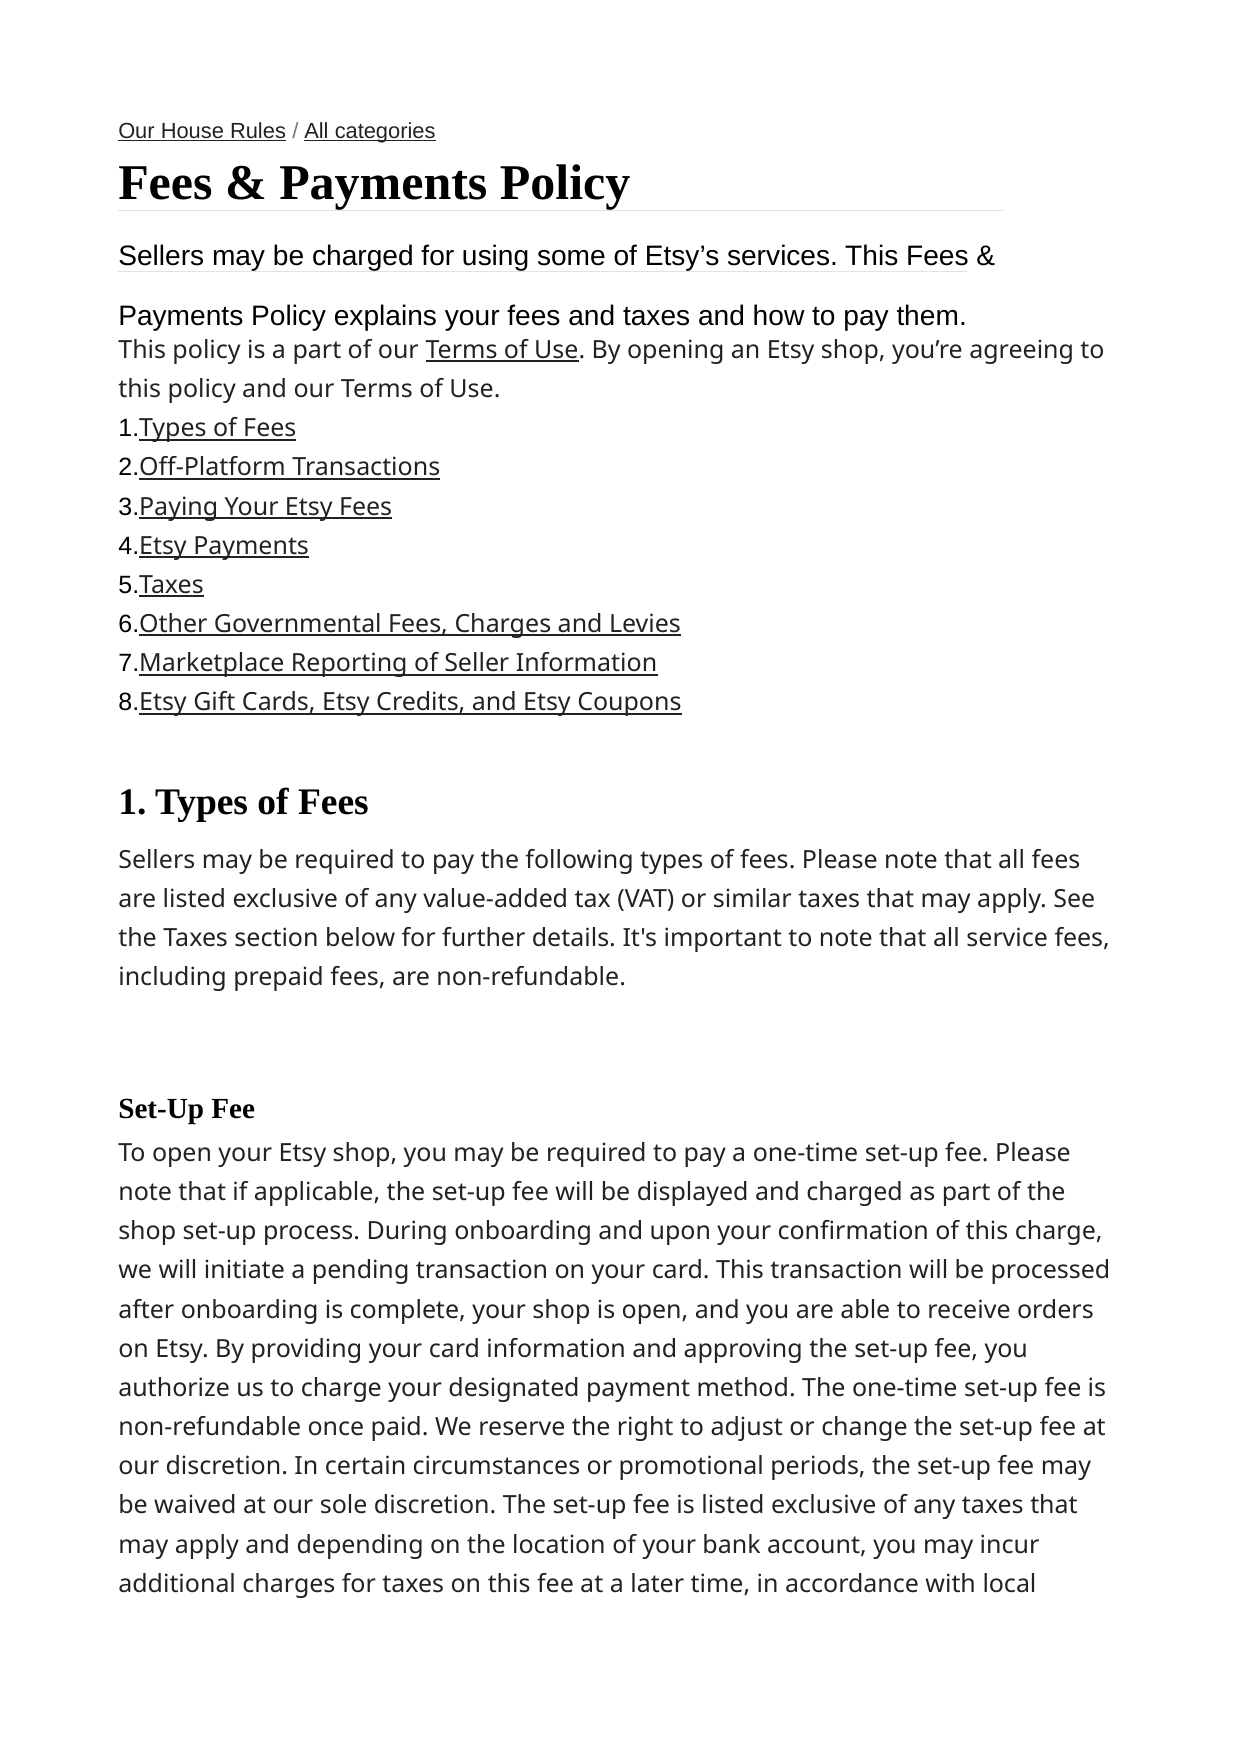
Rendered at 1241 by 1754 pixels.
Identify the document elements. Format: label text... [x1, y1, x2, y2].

list Etsy Payments [118, 527, 1122, 561]
subtitle 1. Types of Fees [118, 779, 1122, 822]
text Our House Rules / All categories [118, 118, 1122, 143]
list Off-Platform Transactions [118, 449, 1122, 483]
text To open your Etsy shop, you may be required to pay a one-time set-up fee. Please note that if applicable, the set-up fee will be displayed and charged as part of the shop set-up process. During onboarding and upon your confirmation of this charge, we will initiate a pending transaction on your card. This transaction will be processed after onboarding is complete, your shop is open, and you are able to receive orders on Etsy. By providing your card information and approving the set-up fee, you authorize us to charge your designated payment method. The one-time set-up fee is non-refundable once paid. We reserve the right to adjust or change the set-up fee at our discretion. In certain circumstances or promotional periods, the set-up fee may be waived at our sole discretion. The set-up fee is listed exclusive of any taxes that may apply and depending on the location of your bank account, you may incur additional charges for taxes on this fee at a later time, in accordance with local [118, 1134, 1122, 1599]
subtitle Fees & Payments Policy [118, 153, 1122, 210]
text Sellers may be charged for using some of Etsy’s services. This Fees & Payments Policy explains your fees and taxes and how to pay them. [118, 210, 1122, 331]
list Etsy Gift Cards, Etsy Credits, and Etsy Coupons [118, 684, 1122, 718]
list Types of Fees [118, 410, 1122, 444]
list Other Governmental Fees, Charges and Levies [118, 606, 1122, 640]
list Paying Your Etsy Fees [118, 488, 1122, 522]
text This policy is a part of our Terms of Use. By opening an Etsy shop, you’re agreeing to this policy and our Terms of Use. [118, 331, 1122, 405]
subtitle Set-Up Fee [118, 1092, 1122, 1125]
list Marketplace Reporting of Seller Information [118, 645, 1122, 679]
list Taxes [118, 566, 1122, 601]
text Sellers may be required to pay the following types of fees. Please note that all fees are listed exclusive of any value-added tax (VAT) or similar taxes that may apply. See the Taxes section below for further details. It's important to note that all service fees, including prepaid fees, are non-refundable. [118, 841, 1122, 993]
